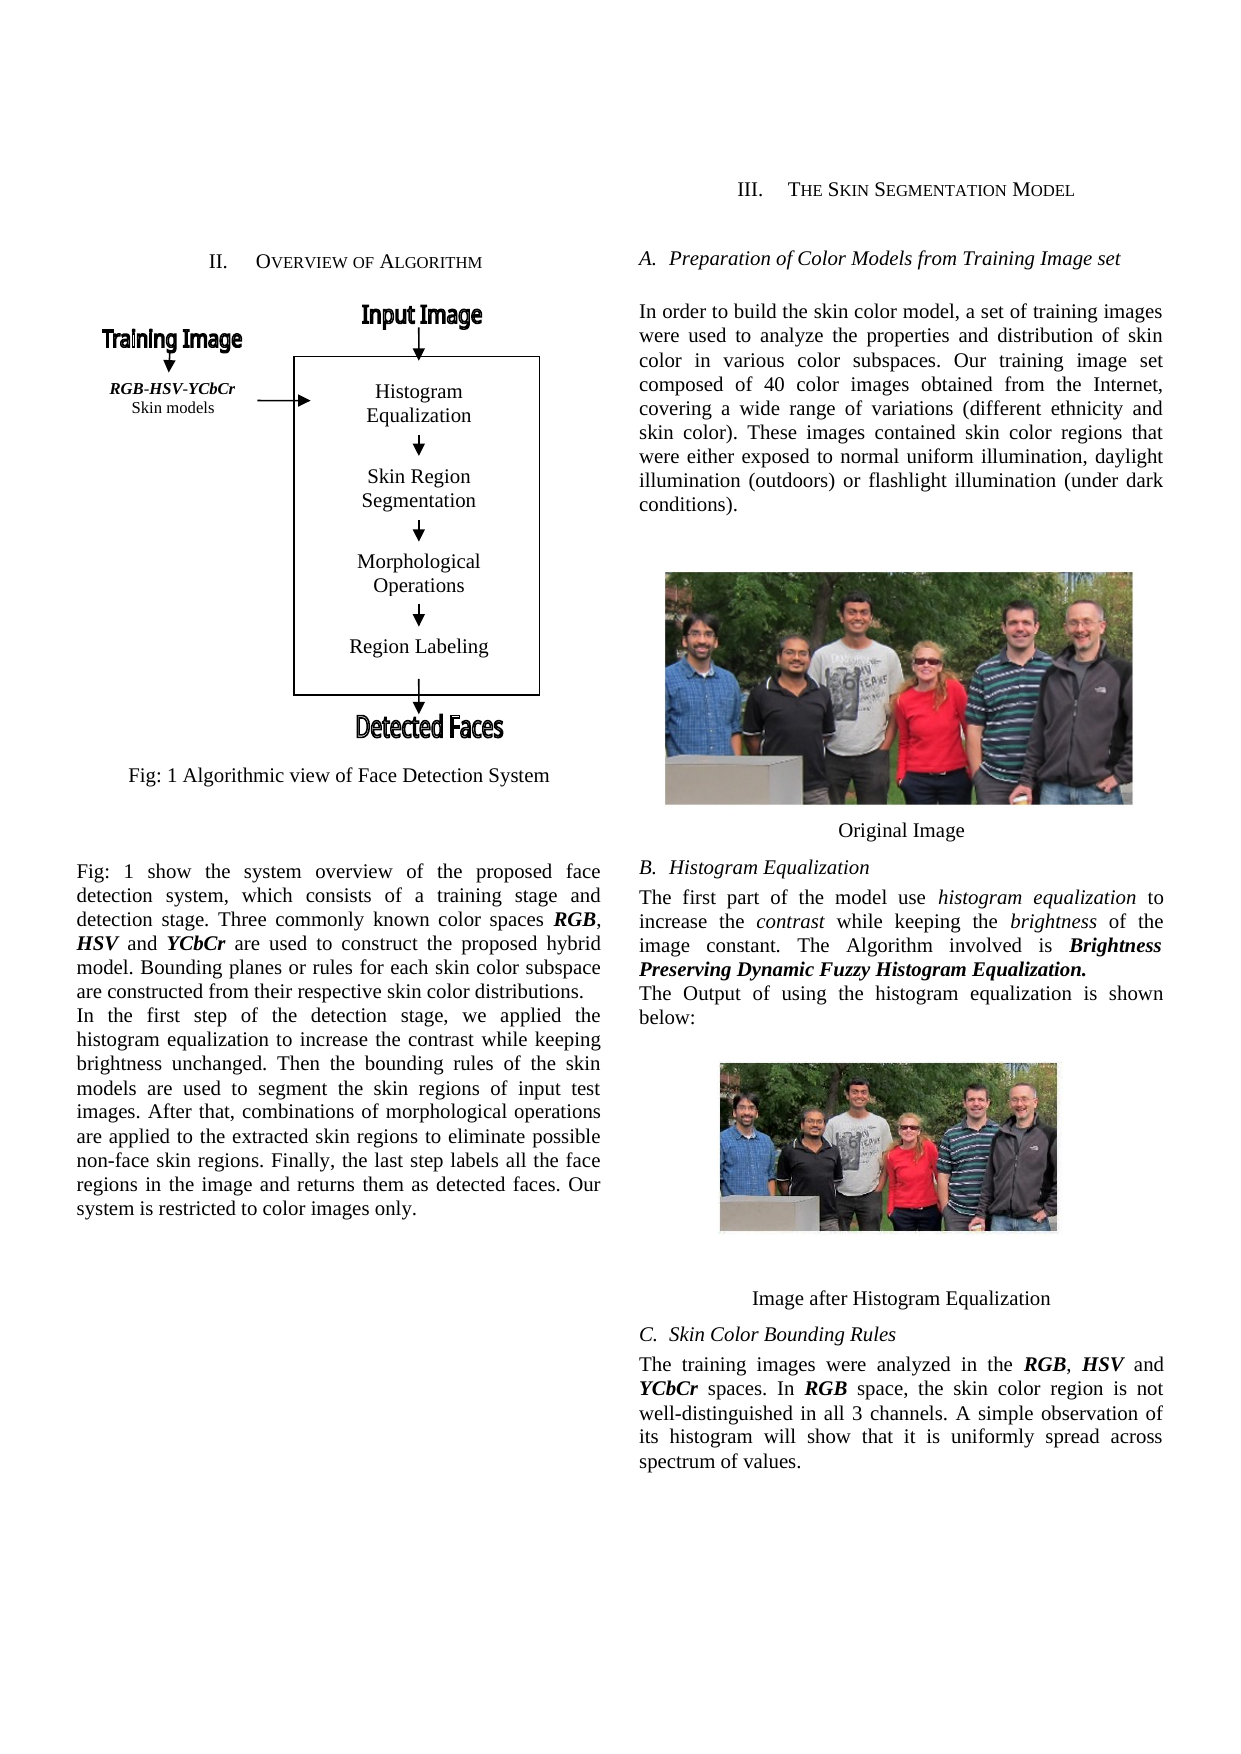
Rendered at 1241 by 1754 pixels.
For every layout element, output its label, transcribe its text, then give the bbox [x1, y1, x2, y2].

text Image after Histogram Equalization [639, 1285, 1164, 1309]
text Original Image [639, 818, 1164, 842]
text In order to build the skin color model, a set of training images were used to analyze the properties and distribution of skin color in various color subspaces. Our training image set composed of 40 color images obtained from the Internet, covering a wide range of variations (different ethnicity and skin color). These images contained skin color regions that were either exposed to normal uniform illumination, daylight illumination (outdoors) or flashlight illumination (under dark conditions). [639, 299, 1164, 516]
text Region Labeling [325, 634, 512, 658]
text RGB-HSV-YCbCr [103, 379, 242, 398]
text Morphological [325, 549, 512, 573]
text In the first step of the detection stage, we applied the histogram equalization to increase the contrast while keeping brightness unchanged. Then the bounding rules of the skin models are used to segment the skin regions of input test images. After that, combinations of morphological operations are applied to the extracted skin regions to eliminate possible non-face skin regions. Finally, the last step labels all the face regions in the image and returns them as detected faces. Our system is restricted to color images only. [76, 1003, 601, 1220]
text Histogram [325, 379, 512, 403]
subtitle Overview of Algorithm [76, 249, 601, 273]
picture [655, 1038, 1125, 1277]
text The training images were analyzed in the RGB, HSV and YCbCr spaces. In RGB space, the skin color region is not well-distinguished in all 3 channels. A simple observation of its histogram will show that it is uniformly spread across spectrum of values. [639, 1352, 1164, 1473]
text Skin models [103, 398, 242, 416]
text Skin Region Segmentation [325, 463, 512, 512]
text Fig: 1 Algorithmic view of Face Detection System [76, 763, 601, 787]
text Fig: 1 show the system overview of the proposed face detection system, which consists of a training stage and detection stage. Three commonly known color spaces RGB, HSV and YCbCr are used to construct the proposed hybrid model. Bounding planes or rules for each skin color subspace are constructed from their respective skin color distributions. [76, 859, 601, 1003]
subtitle The Skin Segmentation Model [639, 177, 1164, 201]
subtitle Preparation of Color Models from Training Image set [639, 246, 1164, 270]
text Operations [325, 573, 512, 596]
text The Output of using the histogram equalization is shown below: [639, 981, 1164, 1029]
subtitle Skin Color Bounding Rules [639, 1322, 1164, 1346]
text Equalization [325, 403, 512, 427]
subtitle Histogram Equalization [639, 854, 1164, 879]
picture [663, 570, 1139, 809]
text The first part of the model use histogram equalization to increase the contrast while keeping the brightness of the image constant. The Algorithm involved is Brightness Preserving Dynamic Fuzzy Histogram Equalization. [639, 885, 1164, 981]
